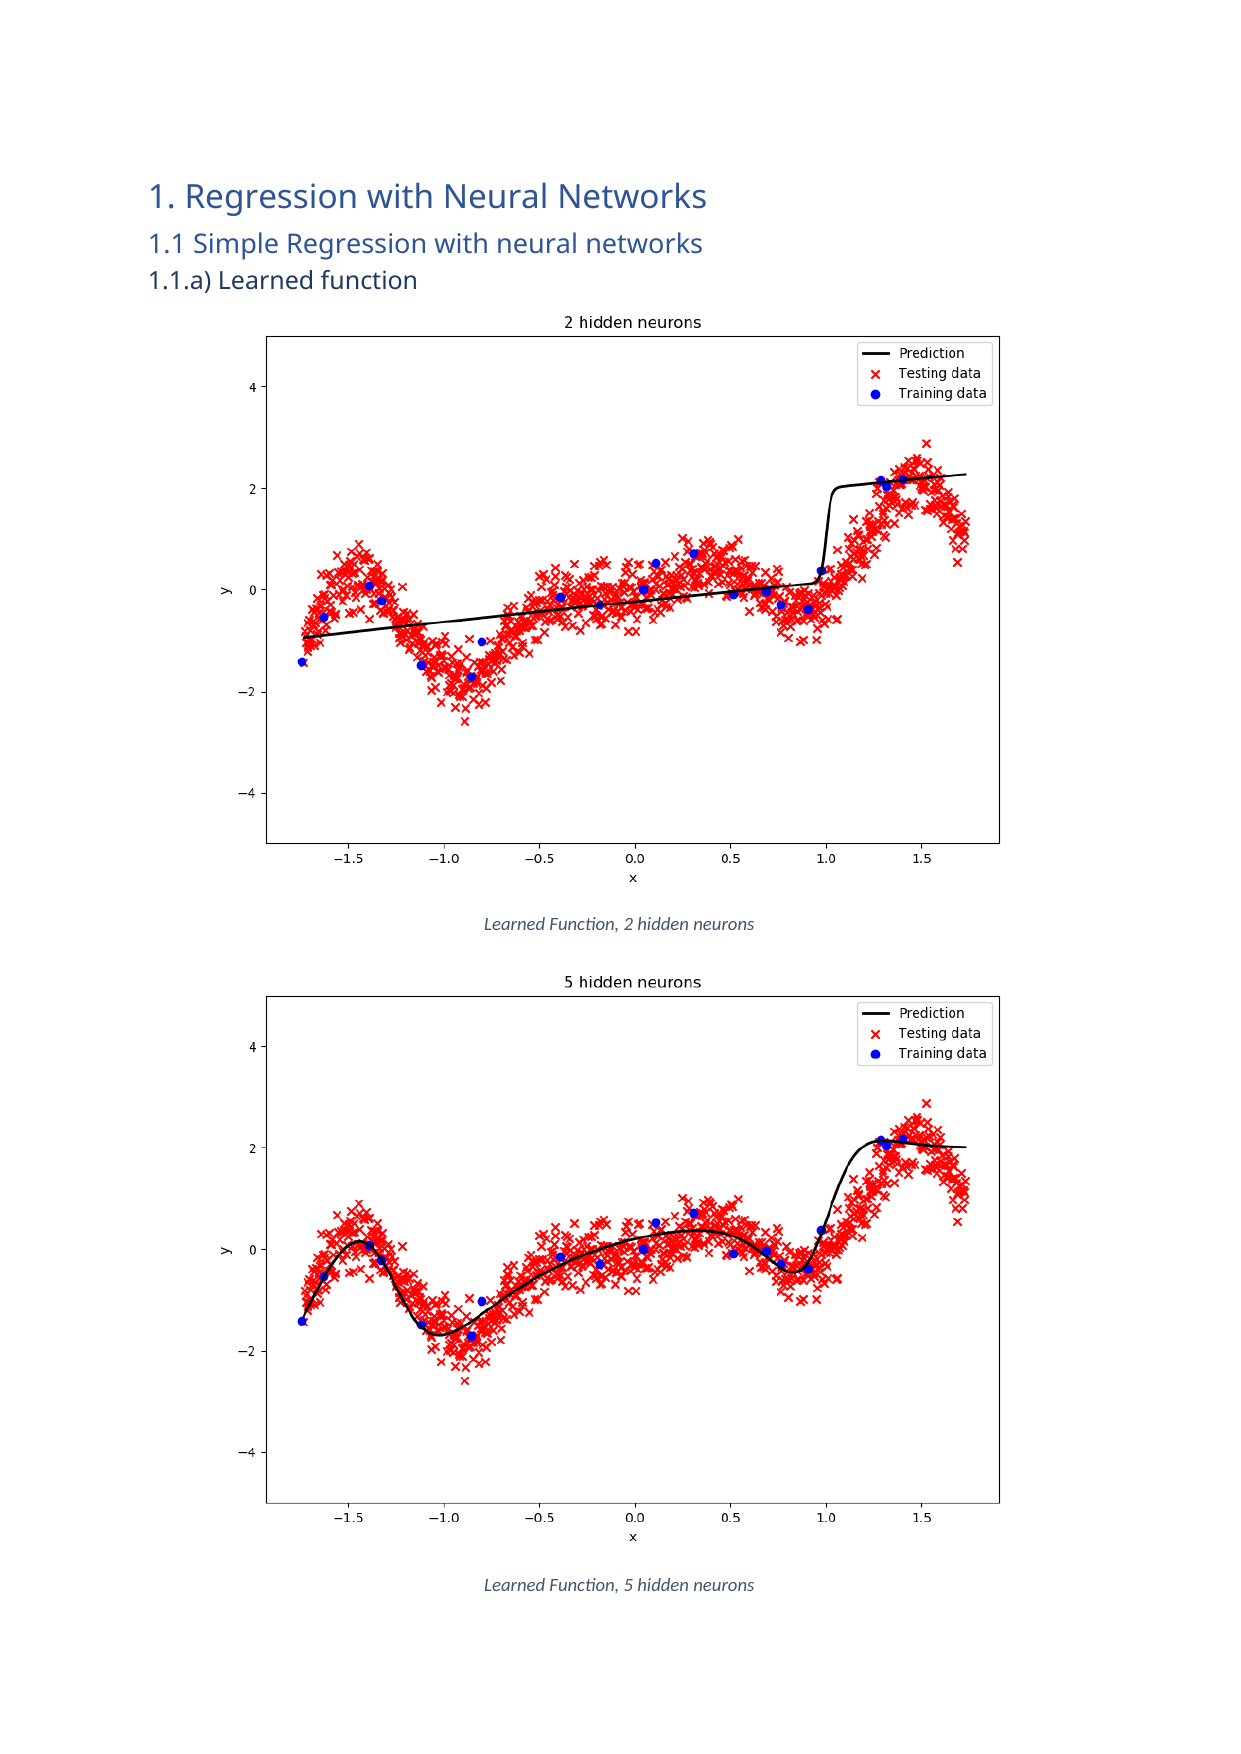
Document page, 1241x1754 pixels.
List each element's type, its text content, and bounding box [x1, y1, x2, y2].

text 1.1.a) Learned function [148, 263, 1093, 298]
text Learned Function, 5 hidden neurons [148, 1573, 1093, 1596]
text 1. Regression with Neural Networks [148, 173, 1093, 218]
text Learned Function, 2 hidden neurons [148, 913, 1093, 936]
text 1.1 Simple Regression with neural networks [148, 224, 1093, 261]
